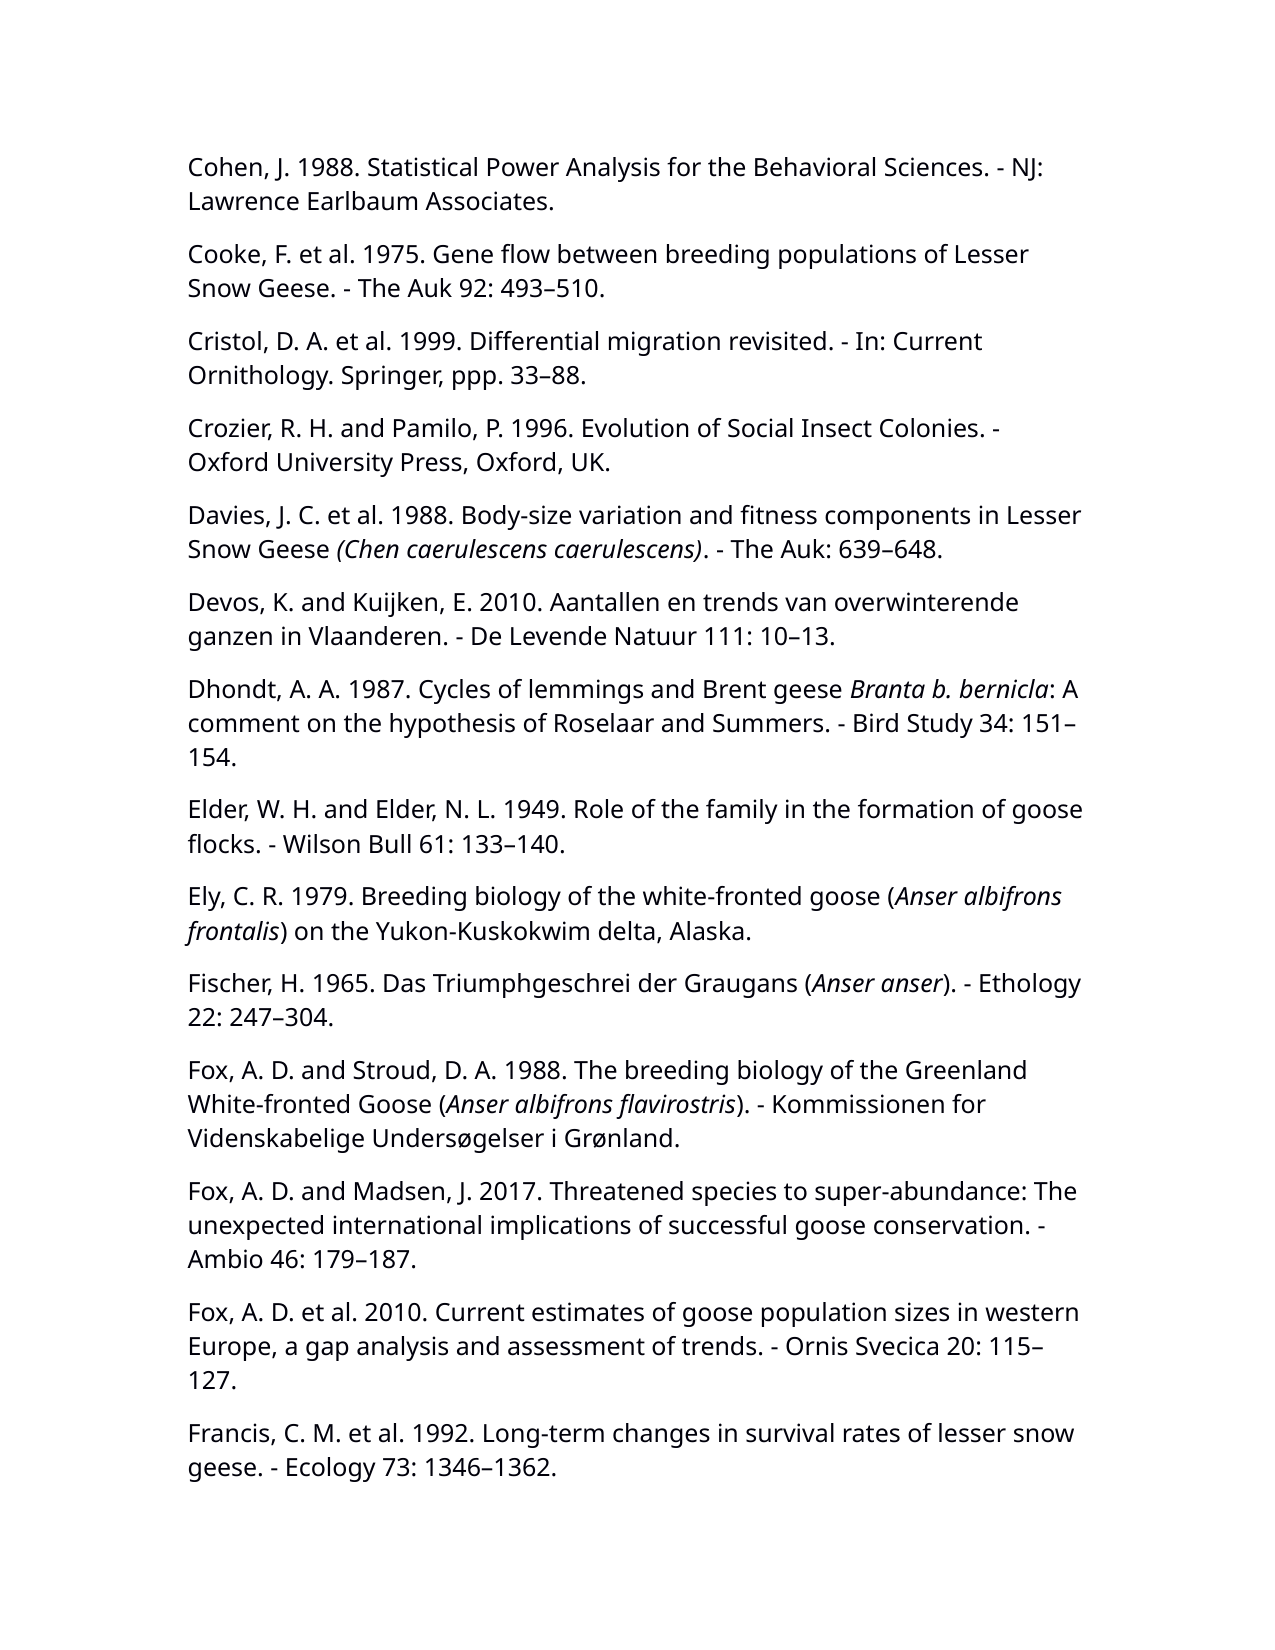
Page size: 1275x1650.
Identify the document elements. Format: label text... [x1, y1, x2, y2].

text Crozier, R. H. and Pamilo, P. 1996. Evolution of Social Insect Colonies. - Oxford University Press, Oxford, UK. [187, 411, 1087, 479]
text Davies, J. C. et al. 1988. Body-size variation and fitness components in Lesser Snow Geese (Chen caerulescens caerulescens). - The Auk: 639–648. [187, 497, 1087, 566]
text Fox, A. D. and Stroud, D. A. 1988. The breeding biology of the Greenland White-fronted Goose (Anser albifrons flavirostris). - Kommissionen for Videnskabelige Undersøgelser i Grønland. [187, 1053, 1087, 1155]
text Cristol, D. A. et al. 1999. Differential migration revisited. - In: Current Ornithology. Springer, ppp. 33–88. [187, 324, 1087, 392]
text Cooke, F. et al. 1975. Gene flow between breeding populations of Lesser Snow Geese. - The Auk 92: 493–510. [187, 237, 1087, 305]
text Devos, K. and Kuijken, E. 2010. Aantallen en trends van overwinterende ganzen in Vlaanderen. - De Levende Natuur 111: 10–13. [187, 584, 1087, 652]
text Cohen, J. 1988. Statistical Power Analysis for the Behavioral Sciences. - NJ: Lawrence Earlbaum Associates. [187, 150, 1087, 218]
text Dhondt, A. A. 1987. Cycles of lemmings and Brent geese Branta b. bernicla: A comment on the hypothesis of Roselaar and Summers. - Bird Study 34: 151–154. [187, 671, 1087, 773]
text Fox, A. D. et al. 2010. Current estimates of goose population sizes in western Europe, a gap analysis and assessment of trends. - Ornis Svecica 20: 115–127. [187, 1295, 1087, 1397]
text Francis, C. M. et al. 1992. Long-term changes in survival rates of lesser snow geese. - Ecology 73: 1346–1362. [187, 1416, 1087, 1484]
text Ely, C. R. 1979. Breeding biology of the white-fronted goose (Anser albifrons frontalis) on the Yukon-Kuskokwim delta, Alaska. [187, 879, 1087, 947]
text Fox, A. D. and Madsen, J. 2017. Threatened species to super-abundance: The unexpected international implications of successful goose conservation. - Ambio 46: 179–187. [187, 1174, 1087, 1276]
text Elder, W. H. and Elder, N. L. 1949. Role of the family in the formation of goose flocks. - Wilson Bull 61: 133–140. [187, 792, 1087, 860]
text Fischer, H. 1965. Das Triumphgeschrei der Graugans (Anser anser). - Ethology 22: 247–304. [187, 966, 1087, 1034]
